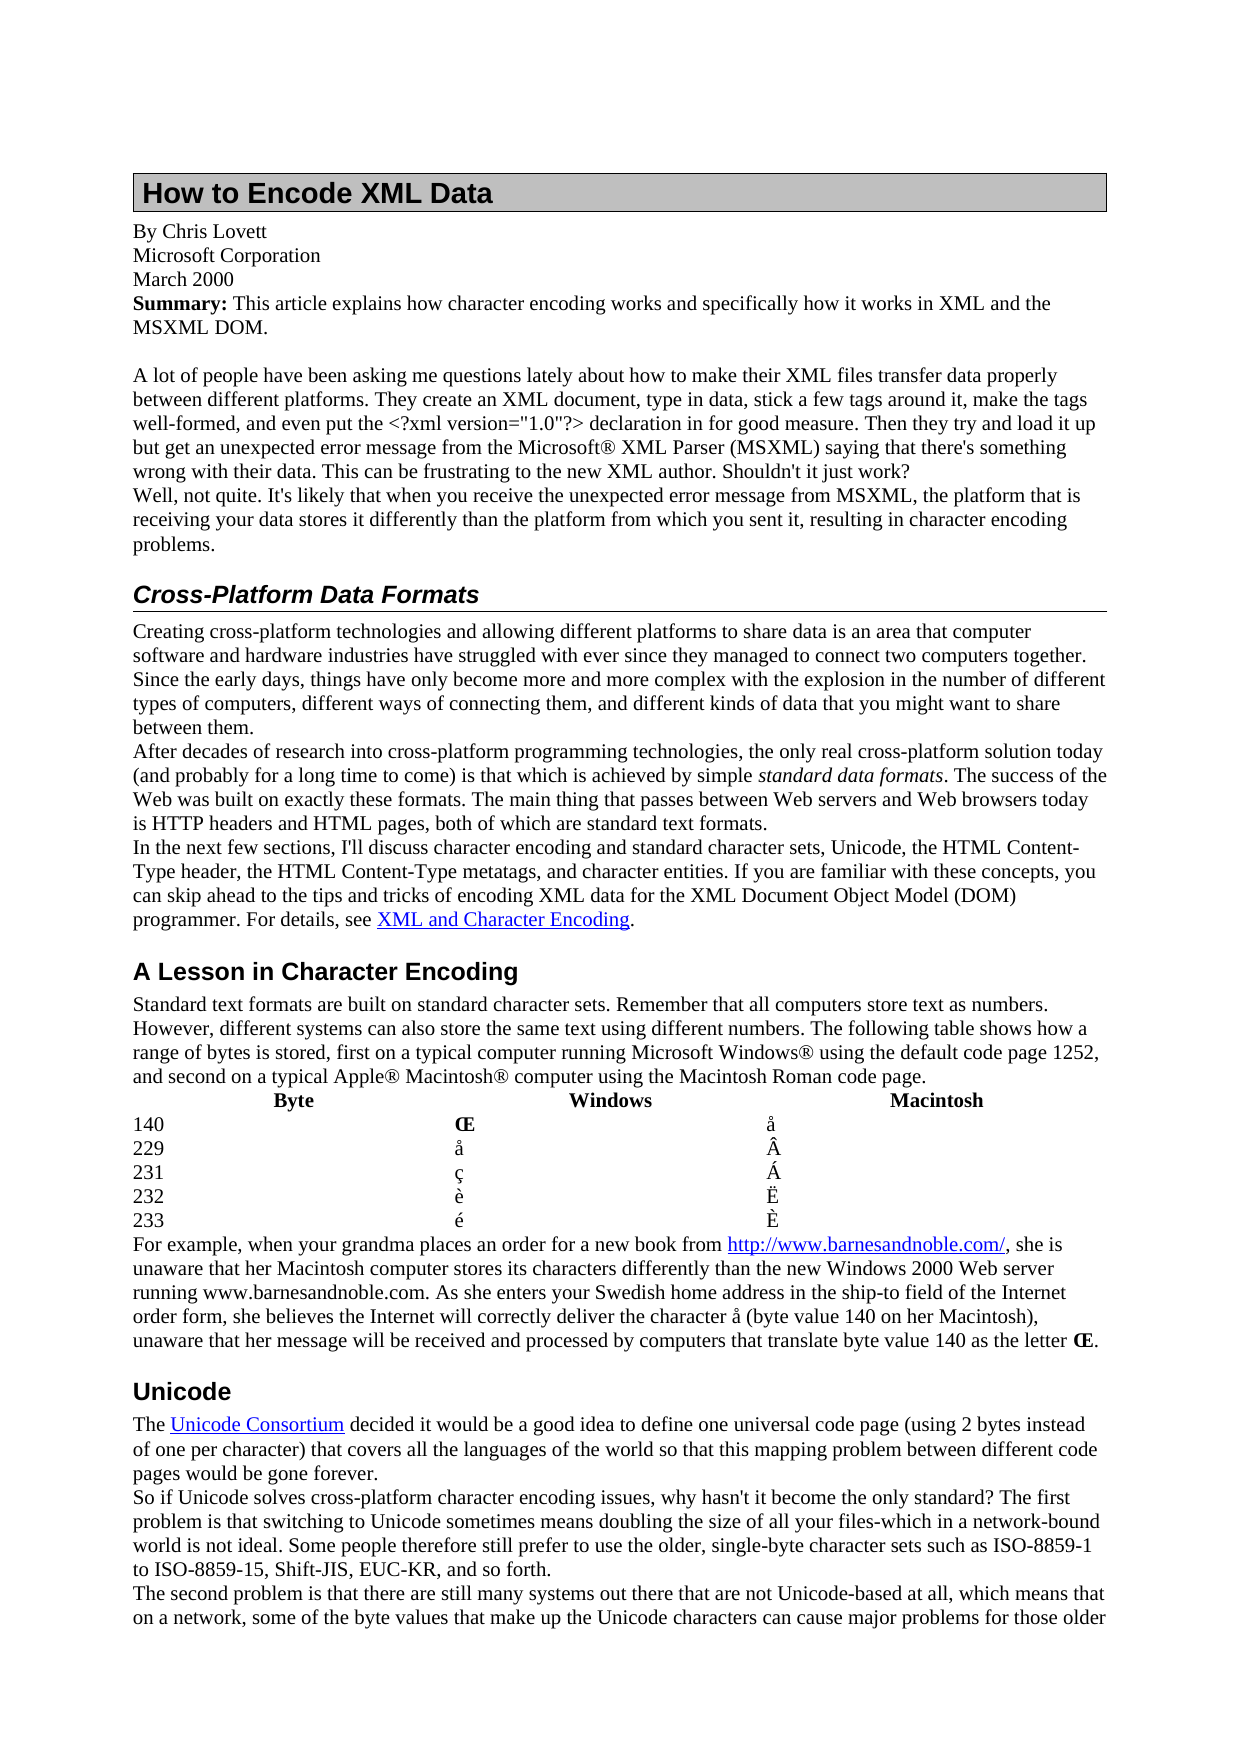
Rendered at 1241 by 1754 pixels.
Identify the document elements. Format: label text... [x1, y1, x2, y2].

text Summary: This article explains how character encoding works and specifically how it works in XML and the MSXML DOM. [133, 291, 1107, 339]
table_cell 233 [133, 1208, 454, 1232]
table_cell å [766, 1112, 1107, 1136]
table_cell Á [766, 1160, 1107, 1184]
table_cell ç [454, 1160, 766, 1184]
text The second problem is that there are still many systems out there that are not Unicode-based at all, which means that on a network, some of the byte values that make up the Unicode characters can cause major problems for those older [133, 1581, 1107, 1629]
table_cell 232 [133, 1184, 454, 1208]
table_cell Ë [766, 1184, 1107, 1208]
table_cell 231 [133, 1160, 454, 1184]
table_header Windows [454, 1088, 766, 1112]
table_header Macintosh [766, 1088, 1107, 1112]
text After decades of research into cross-platform programming technologies, the only real cross-platform solution today (and probably for a long time to come) is that which is achieved by simple standard data formats. The success of the Web was built on exactly these formats. The main thing that passes between Web servers and Web browsers today is HTTP headers and HTML pages, both of which are standard text formats. [133, 739, 1107, 835]
table_cell Œ [454, 1112, 766, 1136]
text A lot of people have been asking me questions lately about how to make their XML files transfer data properly between different platforms. They create an XML document, type in data, stick a few tags around it, make the tags well-formed, and even put the <?xml version="1.0"?> declaration in for good measure. Then they try and load it up but get an unexpected error message from the Microsoft® XML Parser (MSXML) saying that there's something wrong with their data. This can be frustrating to the new XML author. Shouldn't it just work? [133, 363, 1107, 483]
table_cell è [454, 1184, 766, 1208]
subtitle How to Encode XML Data [134, 174, 1106, 211]
subtitle Unicode [133, 1377, 1107, 1406]
table_cell Â [766, 1136, 1107, 1160]
table_cell å [454, 1136, 766, 1160]
text By Chris Lovett Microsoft Corporation March 2000 [133, 219, 1107, 291]
text Creating cross-platform technologies and allowing different platforms to share data is an area that computer software and hardware industries have struggled with ever since they managed to connect two computers together. Since the early days, things have only become more and more complex with the explosion in the number of different types of computers, different ways of connecting them, and different kinds of data that you might want to share between them. [133, 619, 1107, 739]
table_cell È [766, 1208, 1107, 1232]
table_cell 229 [133, 1136, 454, 1160]
text In the next few sections, I'll discuss character encoding and standard character sets, Unicode, the HTML Content-Type header, the HTML Content-Type metatags, and character entities. If you are familiar with these concepts, you can skip ahead to the tips and tricks of encoding XML data for the XML Document Object Model (DOM) programmer. For details, see XML and Character Encoding. [133, 835, 1107, 931]
table_cell é [454, 1208, 766, 1232]
text Well, not quite. It's likely that when you receive the unexpected error message from MSXML, the platform that is receiving your data stores it differently than the platform from which you sent it, resulting in character encoding problems. [133, 483, 1107, 556]
text So if Unicode solves cross-platform character encoding issues, why hasn't it become the only standard? The first problem is that switching to Unicode sometimes means doubling the size of all your files-which in a network-bound world is not ideal. Some people therefore still prefer to use the older, single-byte character sets such as ISO-8859-1 to ISO-8859-15, Shift-JIS, EUC-KR, and so forth. [133, 1484, 1107, 1581]
text For example, when your grandma places an order for a new book from http://www.barnesandnoble.com/, she is unaware that her Macintosh computer stores its characters differently than the new Windows 2000 Web server running www.barnesandnoble.com. As she enters your Swedish home address in the ship-to field of the Internet order form, she believes the Internet will correctly deliver the character å (byte value 140 on her Macintosh), unaware that her message will be received and processed by computers that translate byte value 140 as the letter Œ. [133, 1232, 1107, 1352]
table_header Byte [133, 1088, 454, 1112]
subtitle A Lesson in Character Encoding [133, 956, 1107, 985]
text The Unicode Consortium decided it would be a good idea to define one universal code page (using 2 bytes instead of one per character) that covers all the languages of the world so that this mapping problem between different code pages would be gone forever. [133, 1412, 1107, 1484]
subtitle Cross-Platform Data Formats [133, 581, 1107, 611]
text Standard text formats are built on standard character sets. Remember that all computers store text as numbers. However, different systems can also store the same text using different numbers. The following table shows how a range of bytes is stored, first on a typical computer running Microsoft Windows® using the default code page 1252, and second on a typical Apple® Macintosh® computer using the Macintosh Roman code page. [133, 991, 1107, 1088]
table_cell 140 [133, 1112, 454, 1136]
